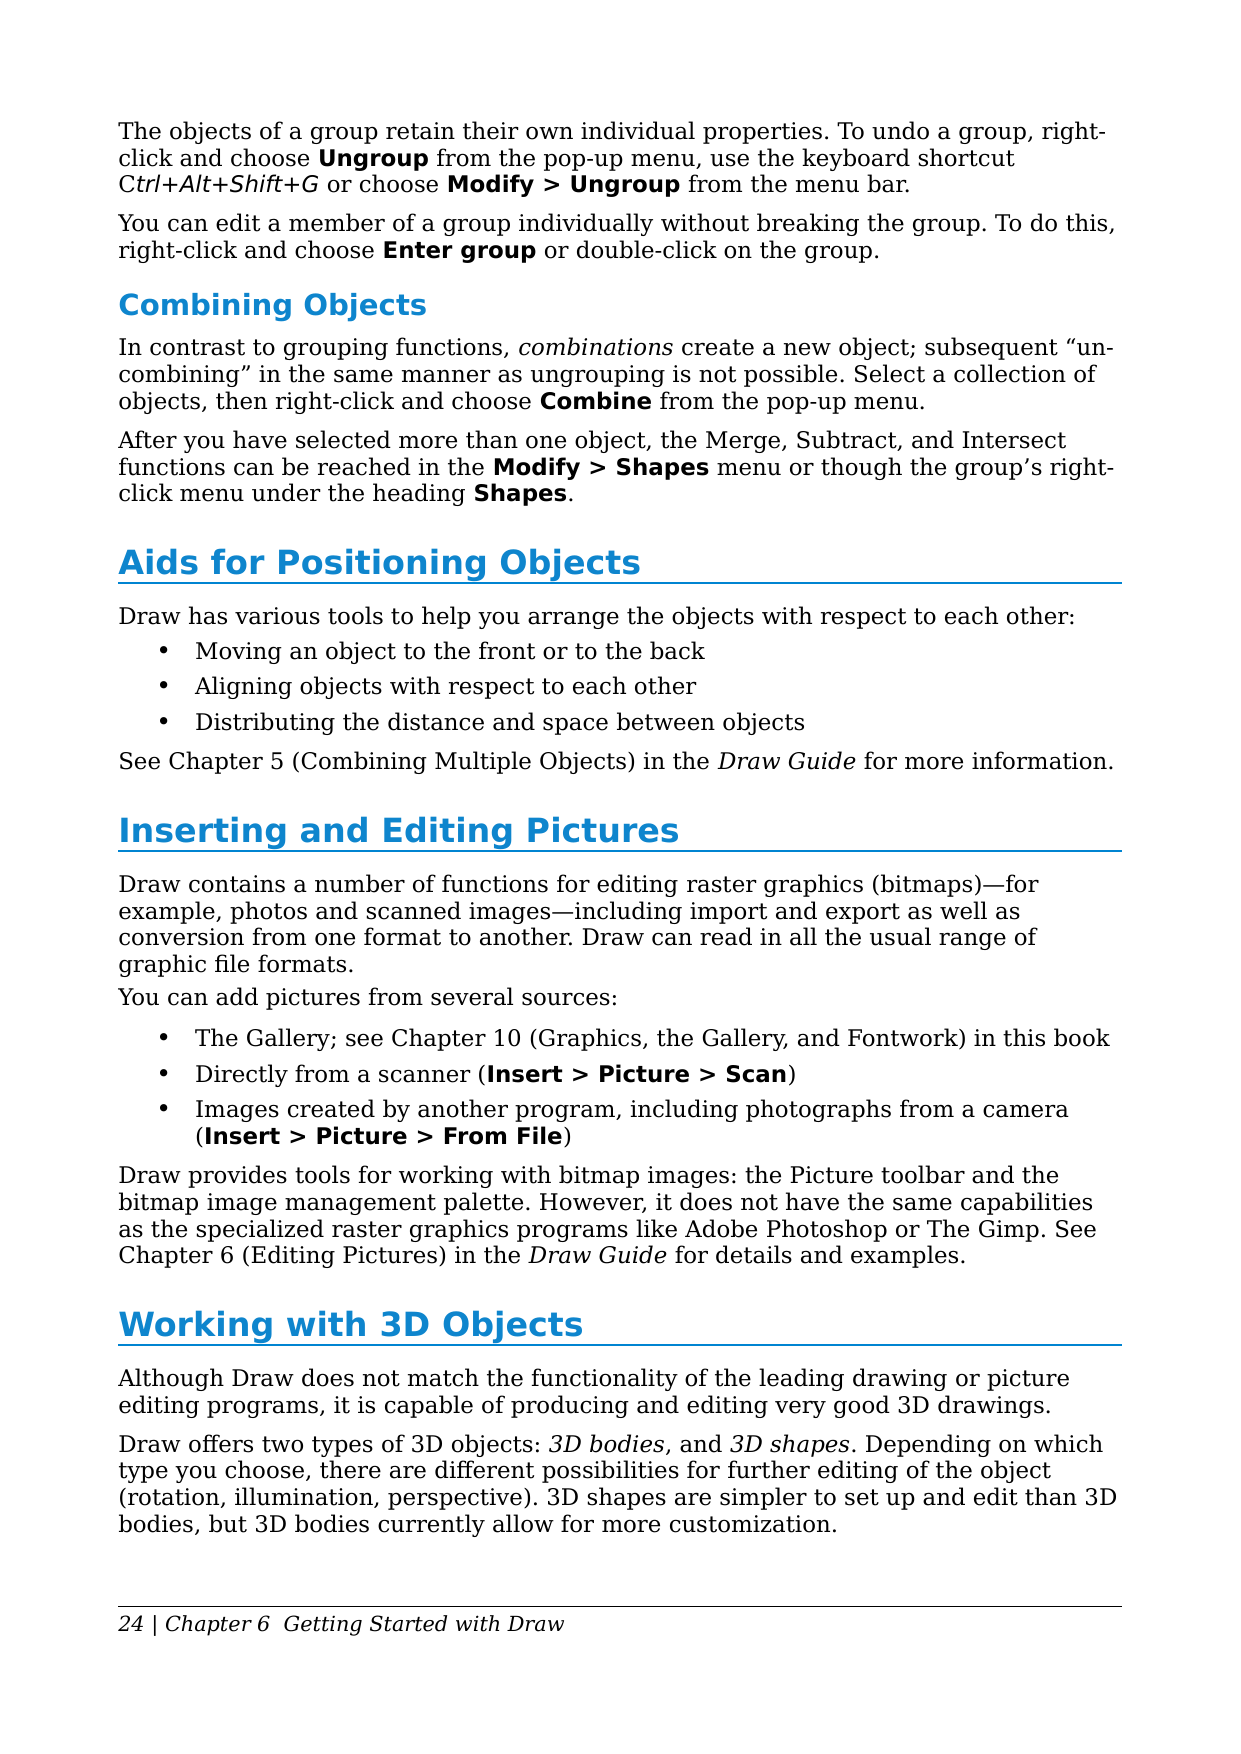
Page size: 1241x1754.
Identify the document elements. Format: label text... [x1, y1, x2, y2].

text In contrast to grouping functions, combinations create a new object; subsequent “un-combining” in the same manner as ungrouping is not possible. Select a collection of objects, then right-click and choose Combine from the pop-up menu. [118, 334, 1122, 414]
text After you have selected more than one object, the Merge, Subtract, and Intersect functions can be reached in the Modify > Shapes menu or though the group’s right-click menu under the heading Shapes. [118, 427, 1122, 507]
list Images created by another program, including photographs from a camera (Insert > Picture > From File) [156, 1094, 1122, 1150]
text Draw provides tools for working with bitmap images: the Picture toolbar and the bitmap image management palette. However, it does not have the same capabilities as the specialized raster graphics programs like Adobe Photoshop or The Gimp. See Chapter 6 (Editing Pictures) in the Draw Guide for details and examples. [118, 1162, 1122, 1269]
subtitle Aids for Positioning Objects [118, 543, 1122, 582]
subtitle Working with 3D Objects [118, 1305, 1122, 1344]
list The Gallery; see Chapter 10 (Graphics, the Gallery, and Fontwork) in this book [156, 1023, 1122, 1053]
text Although Draw does not match the functionality of the leading drawing or picture editing programs, it is capable of producing and editing very good 3D drawings. [118, 1365, 1122, 1418]
list Aligning objects with respect to each other [156, 672, 1122, 701]
list Draw contains a number of functions for editing raster graphics (bitmaps)—for example, photos and scanned images—including import and export as well as conversion from one format to another. Draw can read in all the usual range of graphic file formats. [118, 871, 1122, 978]
subtitle Combining Objects [118, 288, 1122, 322]
text You can edit a member of a group individually without breaking the group. To do this, right-click and choose Enter group or double-click on the group. [118, 211, 1122, 264]
text The objects of a group retain their own individual properties. To undo a group, right-click and choose Ungroup from the pop-up menu, use the keyboard shortcut Ctrl+Alt+Shift+G or choose Modify > Ungroup from the menu bar. [118, 118, 1122, 198]
list Moving an object to the front or to the back [156, 636, 1122, 665]
list Draw has various tools to help you arrange the objects with respect to each other: [118, 603, 1122, 630]
text See Chapter 5 (Combining Multiple Objects) in the Draw Guide for more information. [118, 748, 1122, 775]
text You can add pictures from several sources: [118, 984, 1122, 1011]
list Distributing the distance and space between objects [156, 707, 1122, 736]
list Directly from a scanner (Insert > Picture > Scan) [156, 1059, 1122, 1088]
text Draw offers two types of 3D objects: 3D bodies, and 3D shapes. Depending on which type you choose, there are different possibilities for further editing of the object (rotation, illumination, perspective). 3D shapes are simpler to set up and edit than 3D bodies, but 3D bodies currently allow for more customization. [118, 1431, 1122, 1538]
subtitle Inserting and Editing Pictures [118, 811, 1122, 850]
